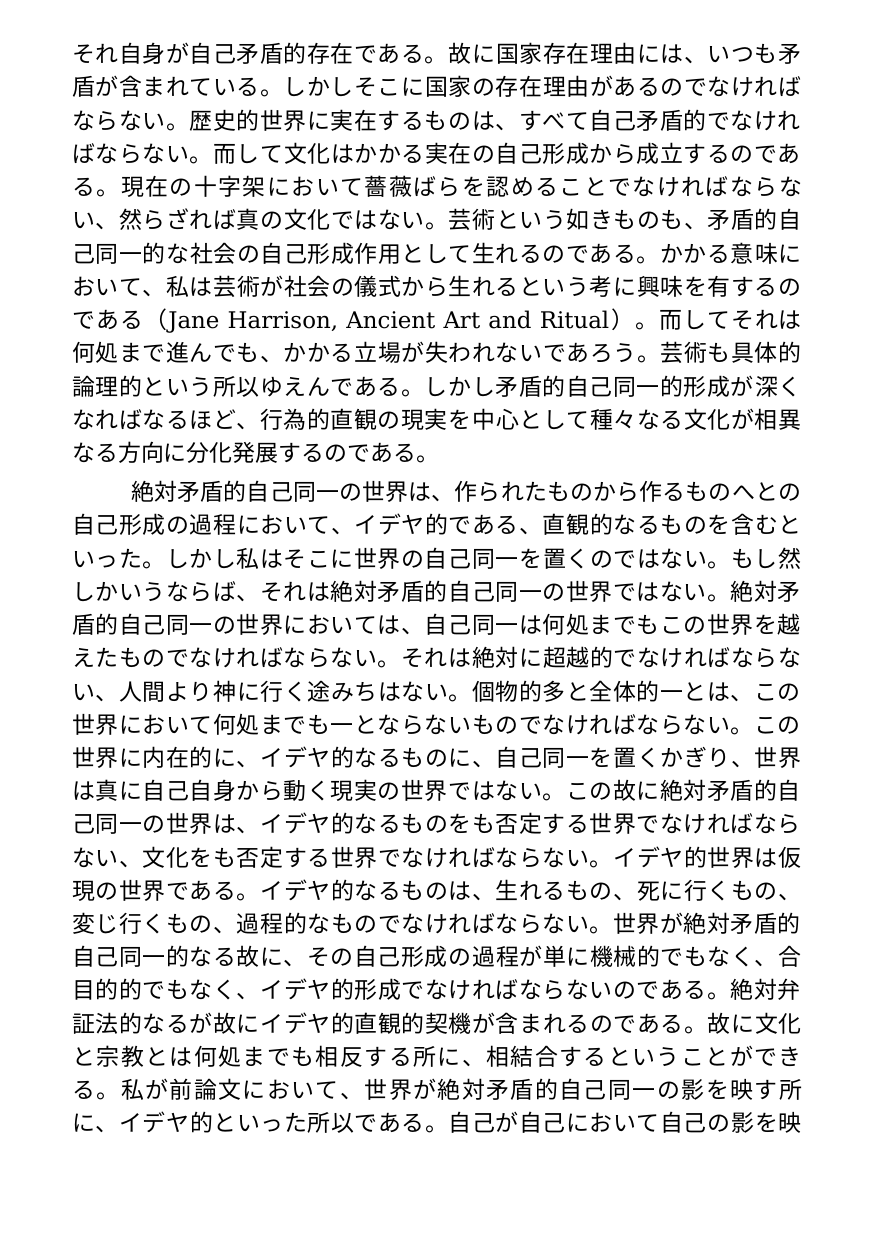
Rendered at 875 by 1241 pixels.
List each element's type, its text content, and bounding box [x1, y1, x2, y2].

text それ自身が自己矛盾的存在である。故に国家存在理由には、いつも矛盾が含まれている。しかしそこに国家の存在理由があるのでなければならない。歴史的世界に実在するものは、すべて自己矛盾的でなければならない。而して文化はかかる実在の自己形成から成立するのである。現在の十字架において薔薇ばらを認めることでなければならない、然らざれば真の文化ではない。芸術という如きものも、矛盾的自己同一的な社会の自己形成作用として生れるのである。かかる意味において、私は芸術が社会の儀式から生れるという考に興味を有するのである（Jane Harrison, Ancient Art and Ritual）。而してそれは何処まで進んでも、かかる立場が失われないであろう。芸術も具体的論理的という所以ゆえんである。しかし矛盾的自己同一的形成が深くなればなるほど、行為的直観の現実を中心として種々なる文化が相異なる方向に分化発展するのである。 [72, 36, 802, 468]
text 絶対矛盾的自己同一の世界は、作られたものから作るものへとの自己形成の過程において、イデヤ的である、直観的なるものを含むといった。しかし私はそこに世界の自己同一を置くのではない。もし然しかいうならば、それは絶対矛盾的自己同一の世界ではない。絶対矛盾的自己同一の世界においては、自己同一は何処までもこの世界を越えたものでなければならない。それは絶対に超越的でなければならない、人間より神に行く途みちはない。個物的多と全体的一とは、この世界において何処までも一とならないものでなければならない。この世界に内在的に、イデヤ的なるものに、自己同一を置くかぎり、世界は真に自己自身から動く現実の世界ではない。この故に絶対矛盾的自己同一の世界は、イデヤ的なるものをも否定する世界でなければならない、文化をも否定する世界でなければならない。イデヤ的世界は仮現の世界である。イデヤ的なるものは、生れるもの、死に行くもの、変じ行くもの、過程的なものでなければならない。世界が絶対矛盾的自己同一的なる故に、その自己形成の過程が単に機械的でもなく、合目的的でもなく、イデヤ的形成でなければならないのである。絶対弁証法的なるが故にイデヤ的直観的契機が含まれるのである。故に文化と宗教とは何処までも相反する所に、相結合するということができる。私が前論文において、世界が絶対矛盾的自己同一の影を映す所に、イデヤ的といった所以である。自己が自己において自己の影を映 [72, 474, 802, 1138]
